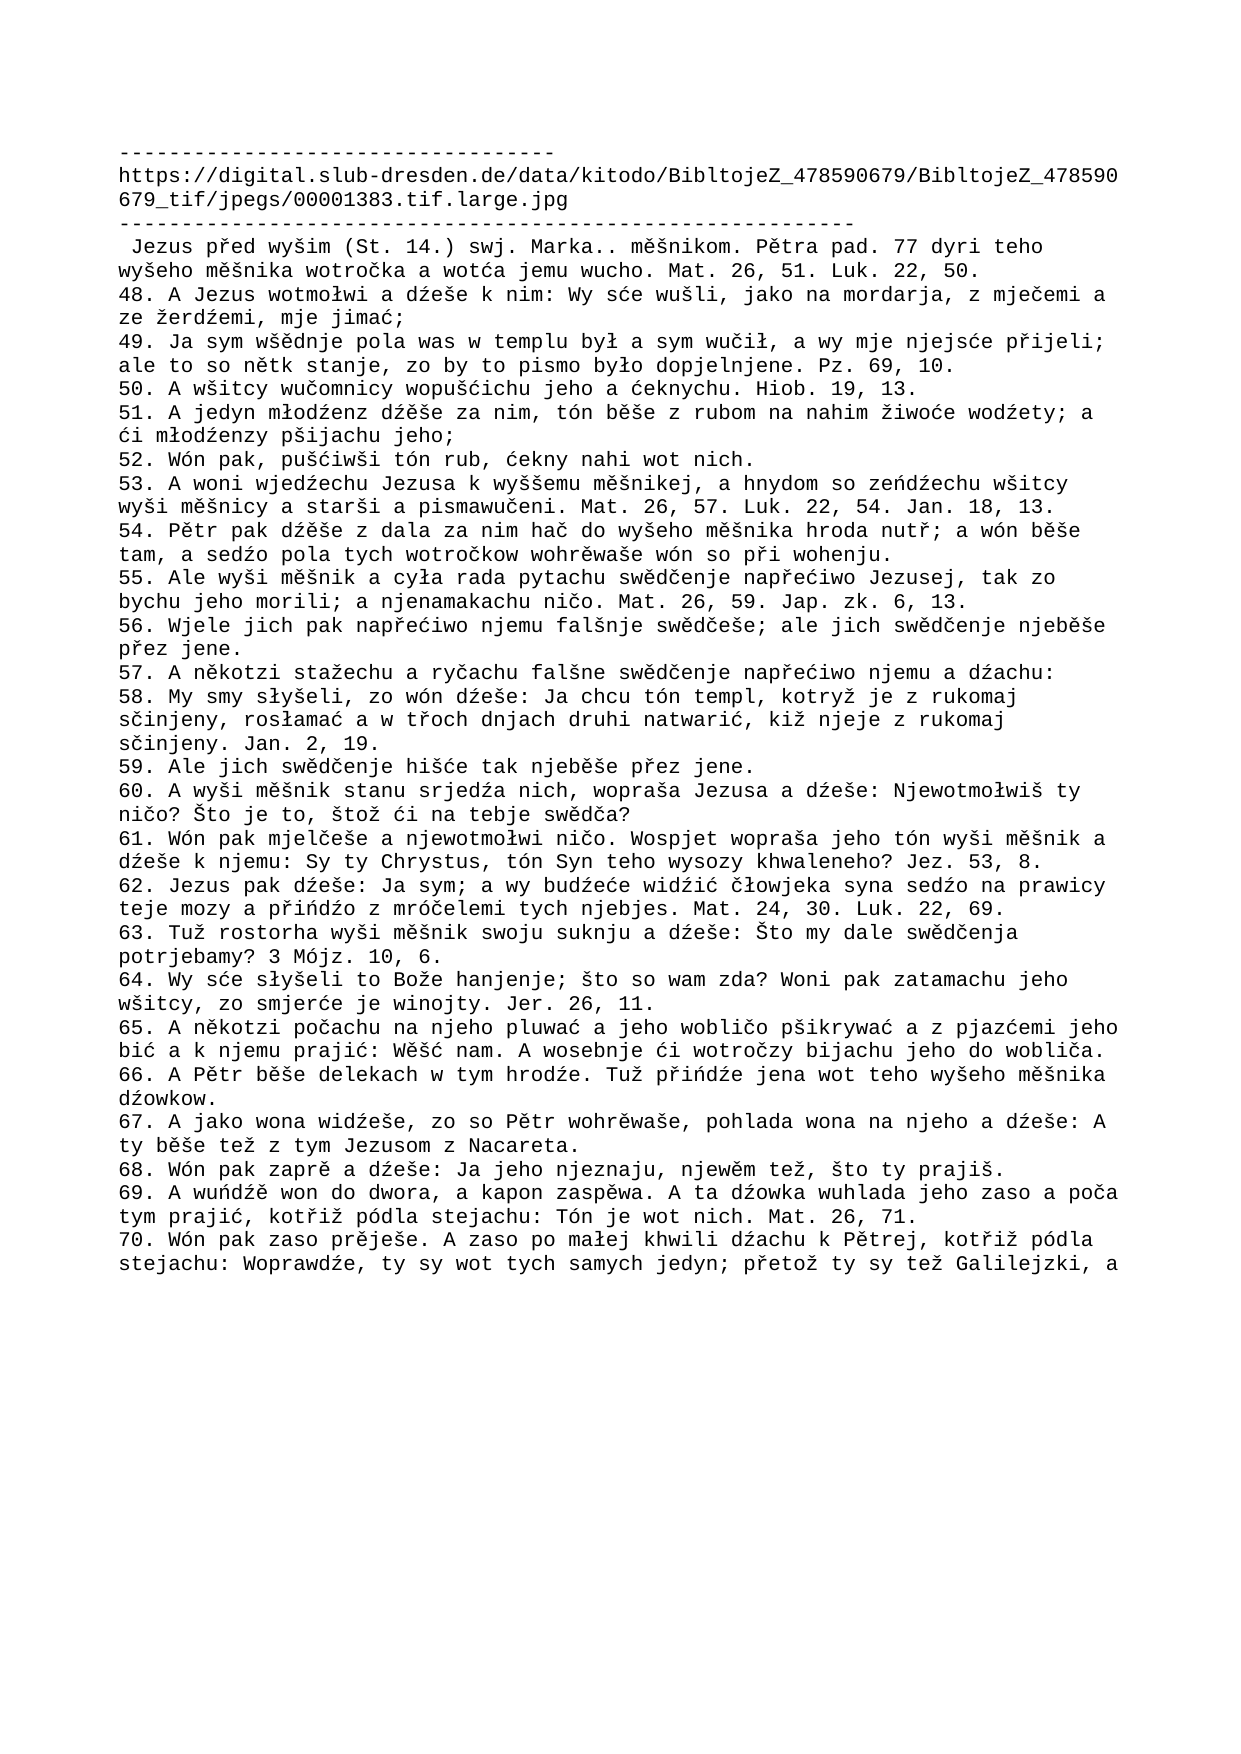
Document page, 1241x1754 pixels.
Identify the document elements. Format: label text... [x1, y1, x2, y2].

text Jezus před wyšim (St. 14.) swj. Marka.. měšnikom. Pětra pad. 77 dyri teho wyšeho měšnika wotročka a wotća jemu wucho. Mat. 26, 51. Luk. 22, 50. [118, 236, 1122, 284]
text 52. Wón pak, pušćiwši tón rub, ćekny nahi wot nich. [118, 449, 1122, 473]
text 54. Pětr pak dźěše z dala za nim hač do wyšeho měšnika hroda nutř; a wón běše tam, a sedźo pola tych wotročkow wohrěwaše wón so při wohenju. [118, 520, 1122, 567]
text 50. A wšitcy wučomnicy wopušćichu jeho a ćeknychu. Hiob. 19, 13. [118, 378, 1122, 402]
text 64. Wy sće słyšeli to Bože hanjenje; što so wam zda? Woni pak zatamachu jeho wšitcy, zo smjerće je winojty. Jer. 26, 11. [118, 969, 1122, 1017]
text 48. A Jezus wotmołwi a dźeše k nim: Wy sće wušli, jako na mordarja, z mječemi a ze žerdźemi, mje jimać; [118, 284, 1122, 331]
text 51. A jedyn młodźenz dźěše za nim, tón běše z rubom na nahim žiwoće wodźety; a ći młodźenzy pšijachu jeho; [118, 402, 1122, 449]
text 53. A woni wjedźechu Jezusa k wyššemu měšnikej, a hnydom so zeńdźechu wšitcy wyši měšnicy a starši a pismawučeni. Mat. 26, 57. Luk. 22, 54. Jan. 18, 13. [118, 473, 1122, 520]
text 67. A jako wona widźeše, zo so Pětr wohrěwaše, pohlada wona na njeho a dźeše: A ty běše tež z tym Jezusom z Nacareta. [118, 1111, 1122, 1158]
text 69. A wuńdźě won do dwora, a kapon zaspěwa. A ta dźowka wuhlada jeho zaso a poča tym prajić, kotřiž pódla stejachu: Tón je wot nich. Mat. 26, 71. [118, 1182, 1122, 1229]
text 59. Ale jich swědčenje hišće tak njeběše přez jene. [118, 757, 1122, 780]
text 66. A Pětr běše delekach w tym hrodźe. Tuž přińdźe jena wot teho wyšeho měšnika dźowkow. [118, 1064, 1122, 1111]
text 63. Tuž rostorha wyši měšnik swoju suknju a dźeše: Što my dale swědčenja potrjebamy? 3 Mójz. 10, 6. [118, 922, 1122, 969]
text 60. A wyši měšnik stanu srjedźa nich, wopraša Jezusa a dźeše: Njewotmołwiš ty ničo? Što je to, štož ći na tebje swědča? [118, 780, 1122, 827]
text 55. Ale wyši měšnik a cyła rada pytachu swědčenje napřećiwo Jezusej, tak zo bychu jeho morili; a njenamakachu ničo. Mat. 26, 59. Jap. zk. 6, 13. [118, 567, 1122, 615]
text 49. Ja sym wšědnje pola was w templu był a sym wučił, a wy mje njejsće přijeli; ale to so nětk stanje, zo by to pismo było dopjelnjene. Pz. 69, 10. [118, 331, 1122, 378]
text 68. Wón pak zaprě a dźeše: Ja jeho njeznaju, njewěm tež, što ty prajiš. [118, 1158, 1122, 1182]
text 70. Wón pak zaso prěješe. A zaso po małej khwili dźachu k Pětrej, kotřiž pódla stejachu: Woprawdźe, ty sy wot tych samych jedyn; přetož ty sy tež Galilejzki, a [118, 1229, 1122, 1277]
text ----------------------------------- https://digital.slub-dresden.de/data/kitodo/BibltojeZ_478590679/BibltojeZ_478590679_tif/jpegs/00001383.tif.large.jpg ----------------------------------------------------------- [118, 142, 1122, 236]
text 58. My smy słyšeli, zo wón dźeše: Ja chcu tón templ, kotryž je z rukomaj sčinjeny, rosłamać a w třoch dnjach druhi natwarić, kiž njeje z rukomaj sčinjeny. Jan. 2, 19. [118, 686, 1122, 757]
text 56. Wjele jich pak napřećiwo njemu falšnje swědčeše; ale jich swědčenje njeběše přez jene. [118, 615, 1122, 662]
text 57. A někotzi stažechu a ryčachu falšne swědčenje napřećiwo njemu a dźachu: [118, 662, 1122, 686]
text 65. A někotzi počachu na njeho pluwać a jeho wobličo pšikrywać a z pjazćemi jeho bić a k njemu prajić: Wěšć nam. A wosebnje ći wotročzy bijachu jeho do wobliča. [118, 1017, 1122, 1064]
text 61. Wón pak mjelčeše a njewotmołwi ničo. Wospjet wopraša jeho tón wyši měšnik a dźeše k njemu: Sy ty Chrystus, tón Syn teho wysozy khwaleneho? Jez. 53, 8. [118, 827, 1122, 875]
text 62. Jezus pak dźeše: Ja sym; a wy budźeće widźić čłowjeka syna sedźo na prawicy teje mozy a přińdźo z mróčelemi tych njebjes. Mat. 24, 30. Luk. 22, 69. [118, 875, 1122, 922]
